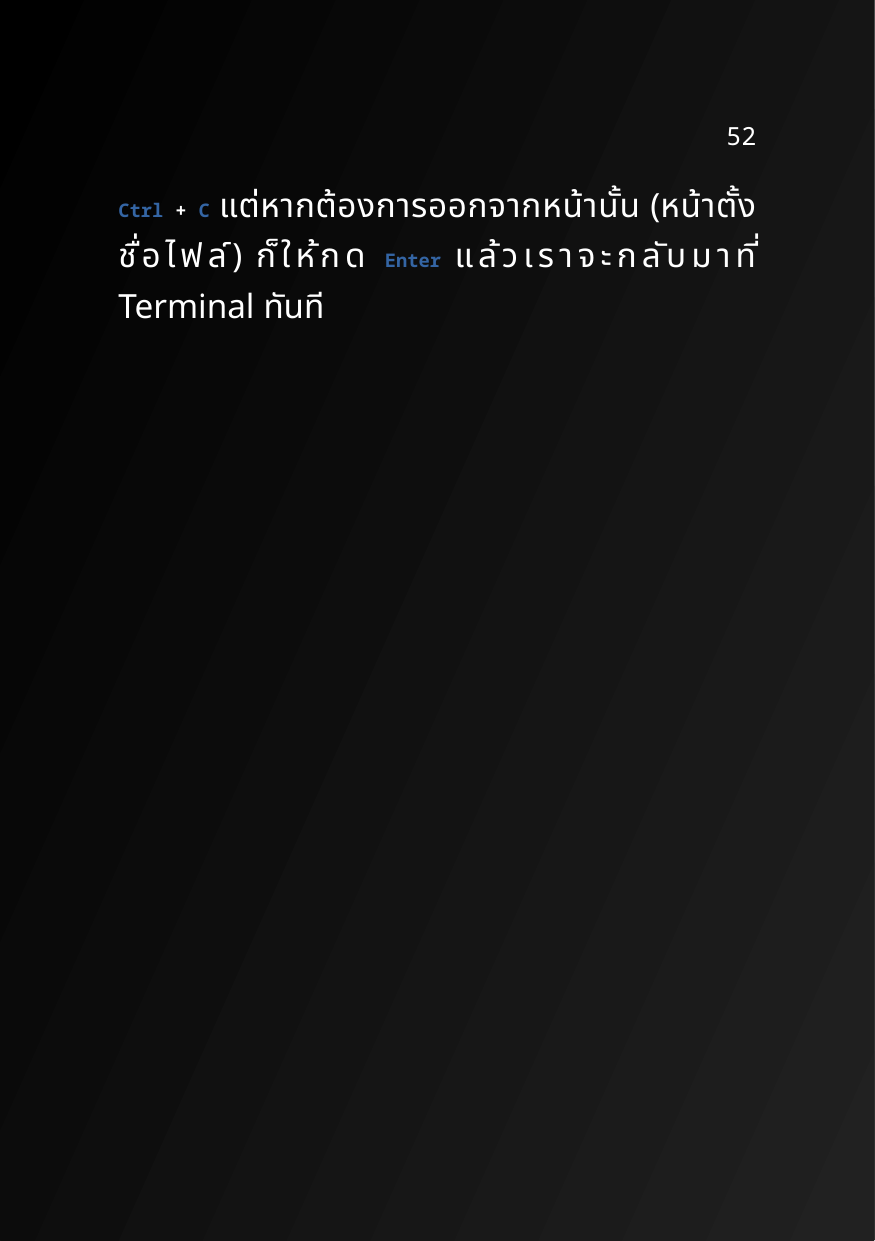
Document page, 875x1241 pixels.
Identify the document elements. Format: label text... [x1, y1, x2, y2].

text Ctrl + C แต่หากต้องการออกจากหน้านั้น (หน้าตั้งชื่อไฟล์) ก็ให้กด Enter แล้วเราจะกลับมาที่ Terminal ทันที [118, 182, 756, 333]
